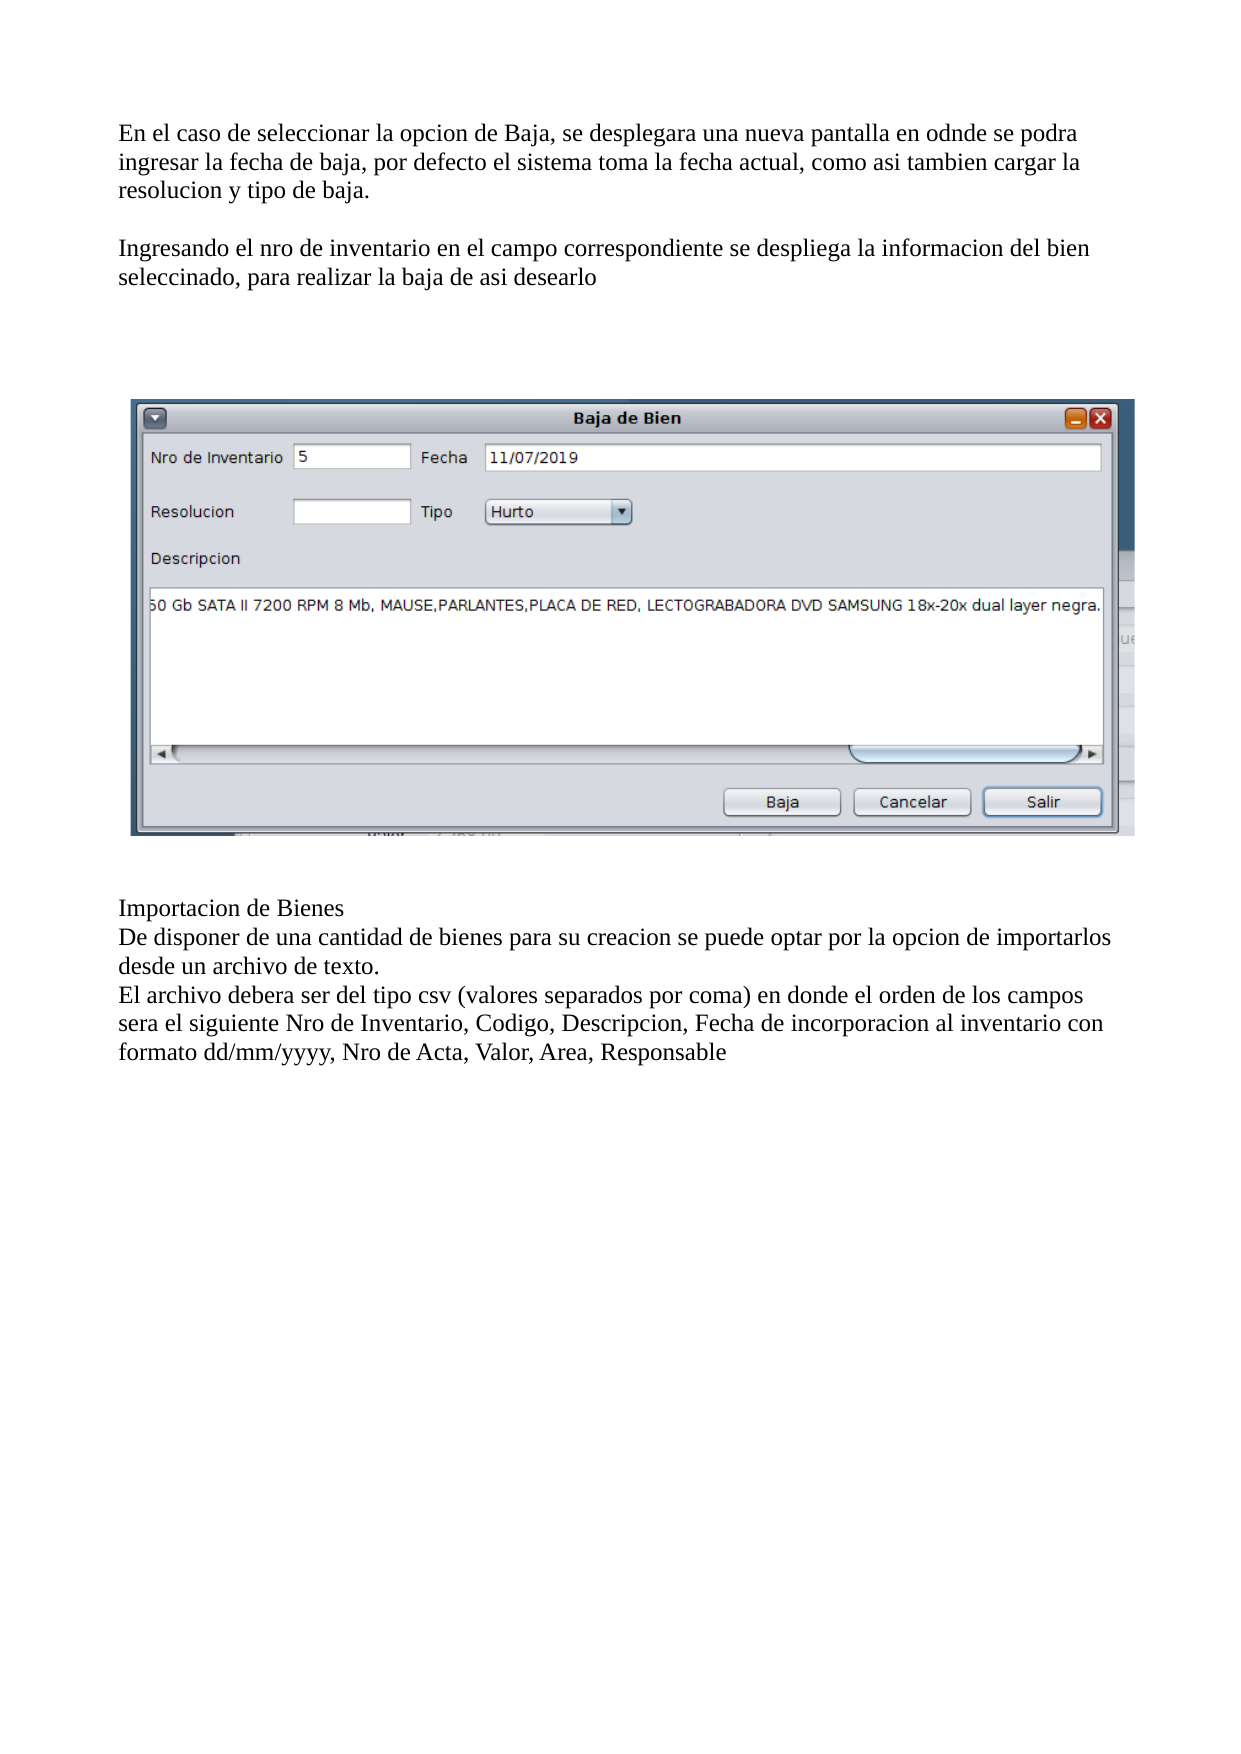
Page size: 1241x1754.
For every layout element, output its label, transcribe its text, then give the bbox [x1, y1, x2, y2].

text De disponer de una cantidad de bienes para su creacion se puede optar por la opcion de importarlos desde un archivo de texto. [118, 922, 1122, 980]
text En el caso de seleccionar la opcion de Baja, se desplegara una nueva pantalla en odnde se podra ingresar la fecha de baja, por defecto el sistema toma la fecha actual, como asi tambien cargar la resolucion y tipo de baja. [118, 118, 1122, 204]
text Importacion de Bienes [118, 893, 1122, 922]
text Ingresando el nro de inventario en el campo correspondiente se despliega la informacion del bien seleccinado, para realizar la baja de asi desearlo [118, 233, 1122, 291]
text El archivo debera ser del tipo csv (valores separados por coma) en donde el orden de los campos sera el siguiente Nro de Inventario, Codigo, Descripcion, Fecha de incorporacion al inventario con formato dd/mm/yyyy, Nro de Acta, Valor, Area, Responsable [118, 980, 1122, 1066]
picture [130, 399, 1135, 836]
